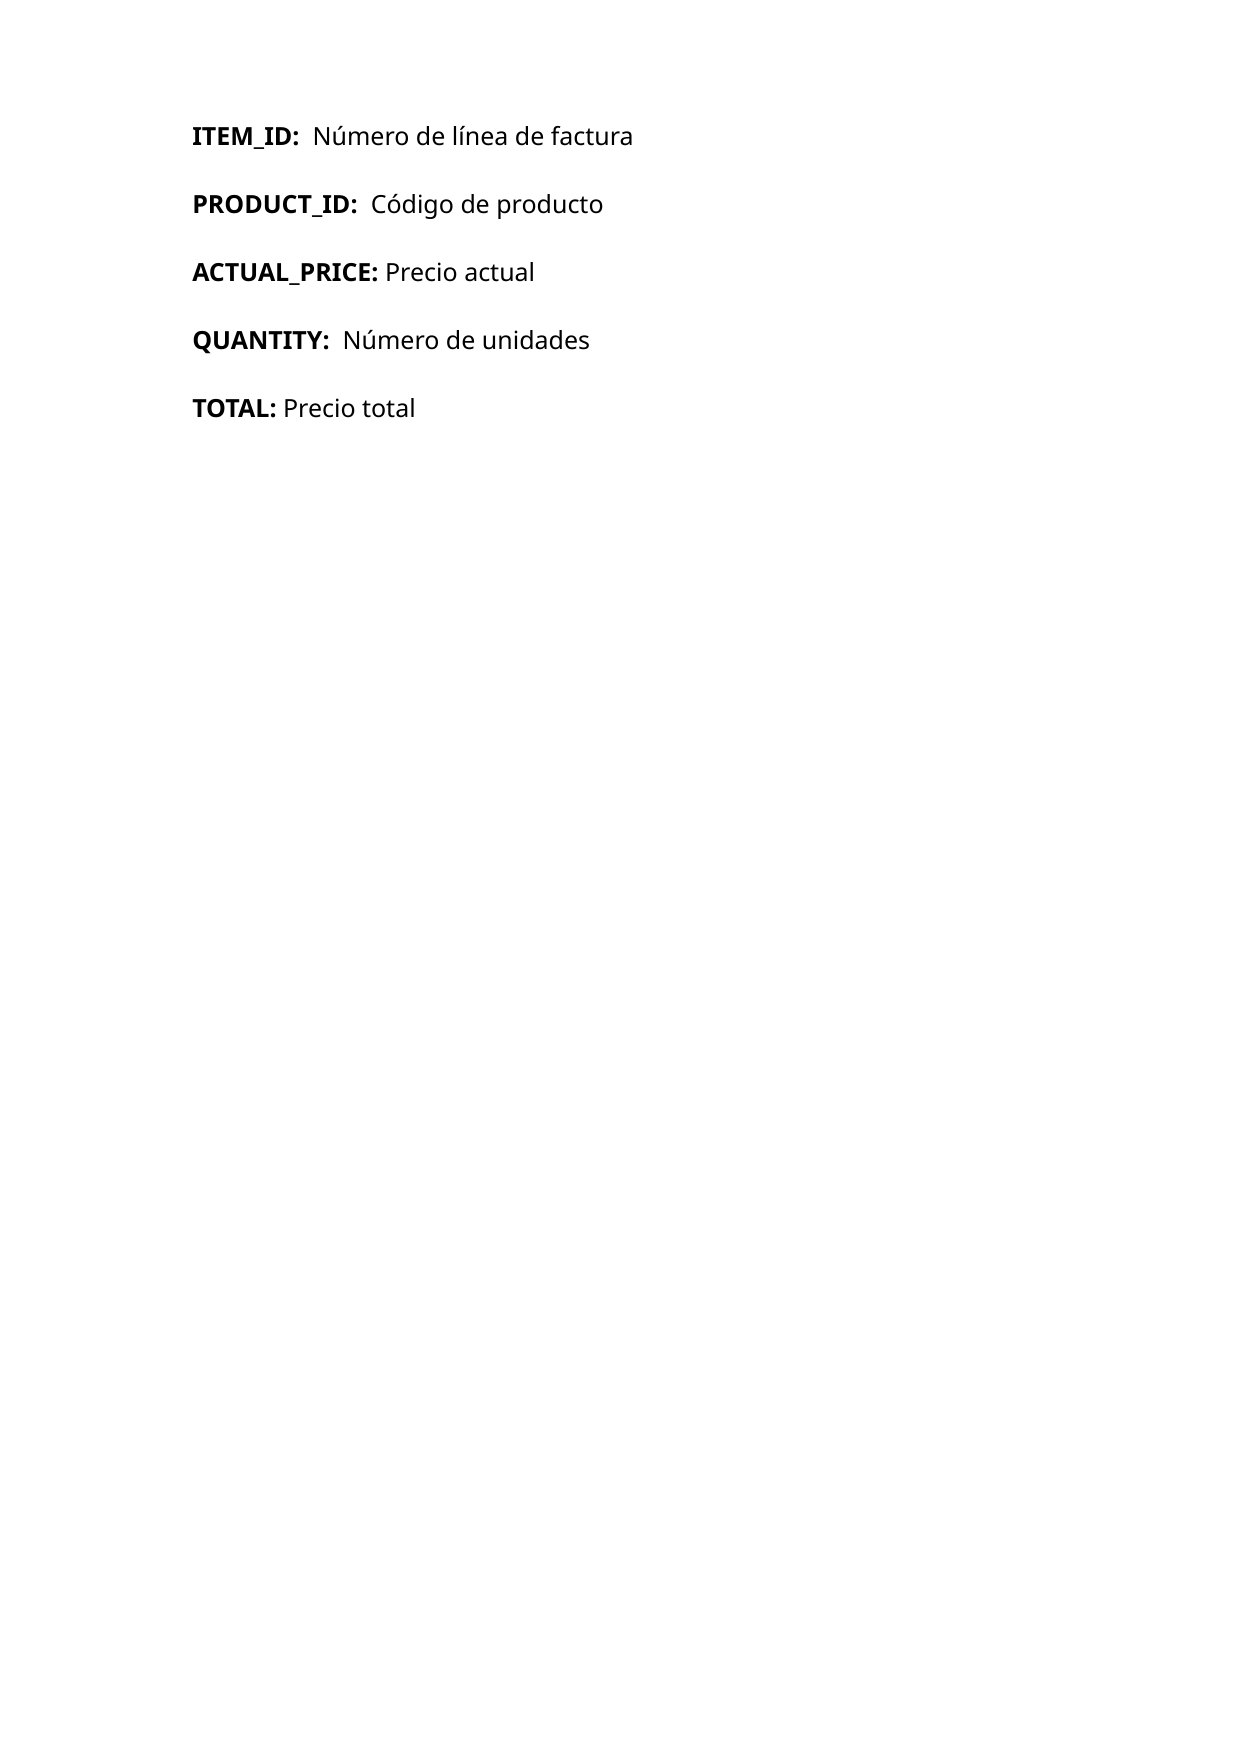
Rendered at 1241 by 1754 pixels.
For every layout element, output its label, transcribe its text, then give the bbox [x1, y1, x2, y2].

text QUANTITY: Número de unidades [118, 322, 1122, 357]
text PRODUCT_ID: Código de producto [118, 186, 1122, 220]
text ACTUAL_PRICE: Precio actual [118, 254, 1122, 288]
text TOTAL: Precio total [118, 391, 1122, 425]
text ITEM_ID: Número de línea de factura [118, 118, 1122, 152]
